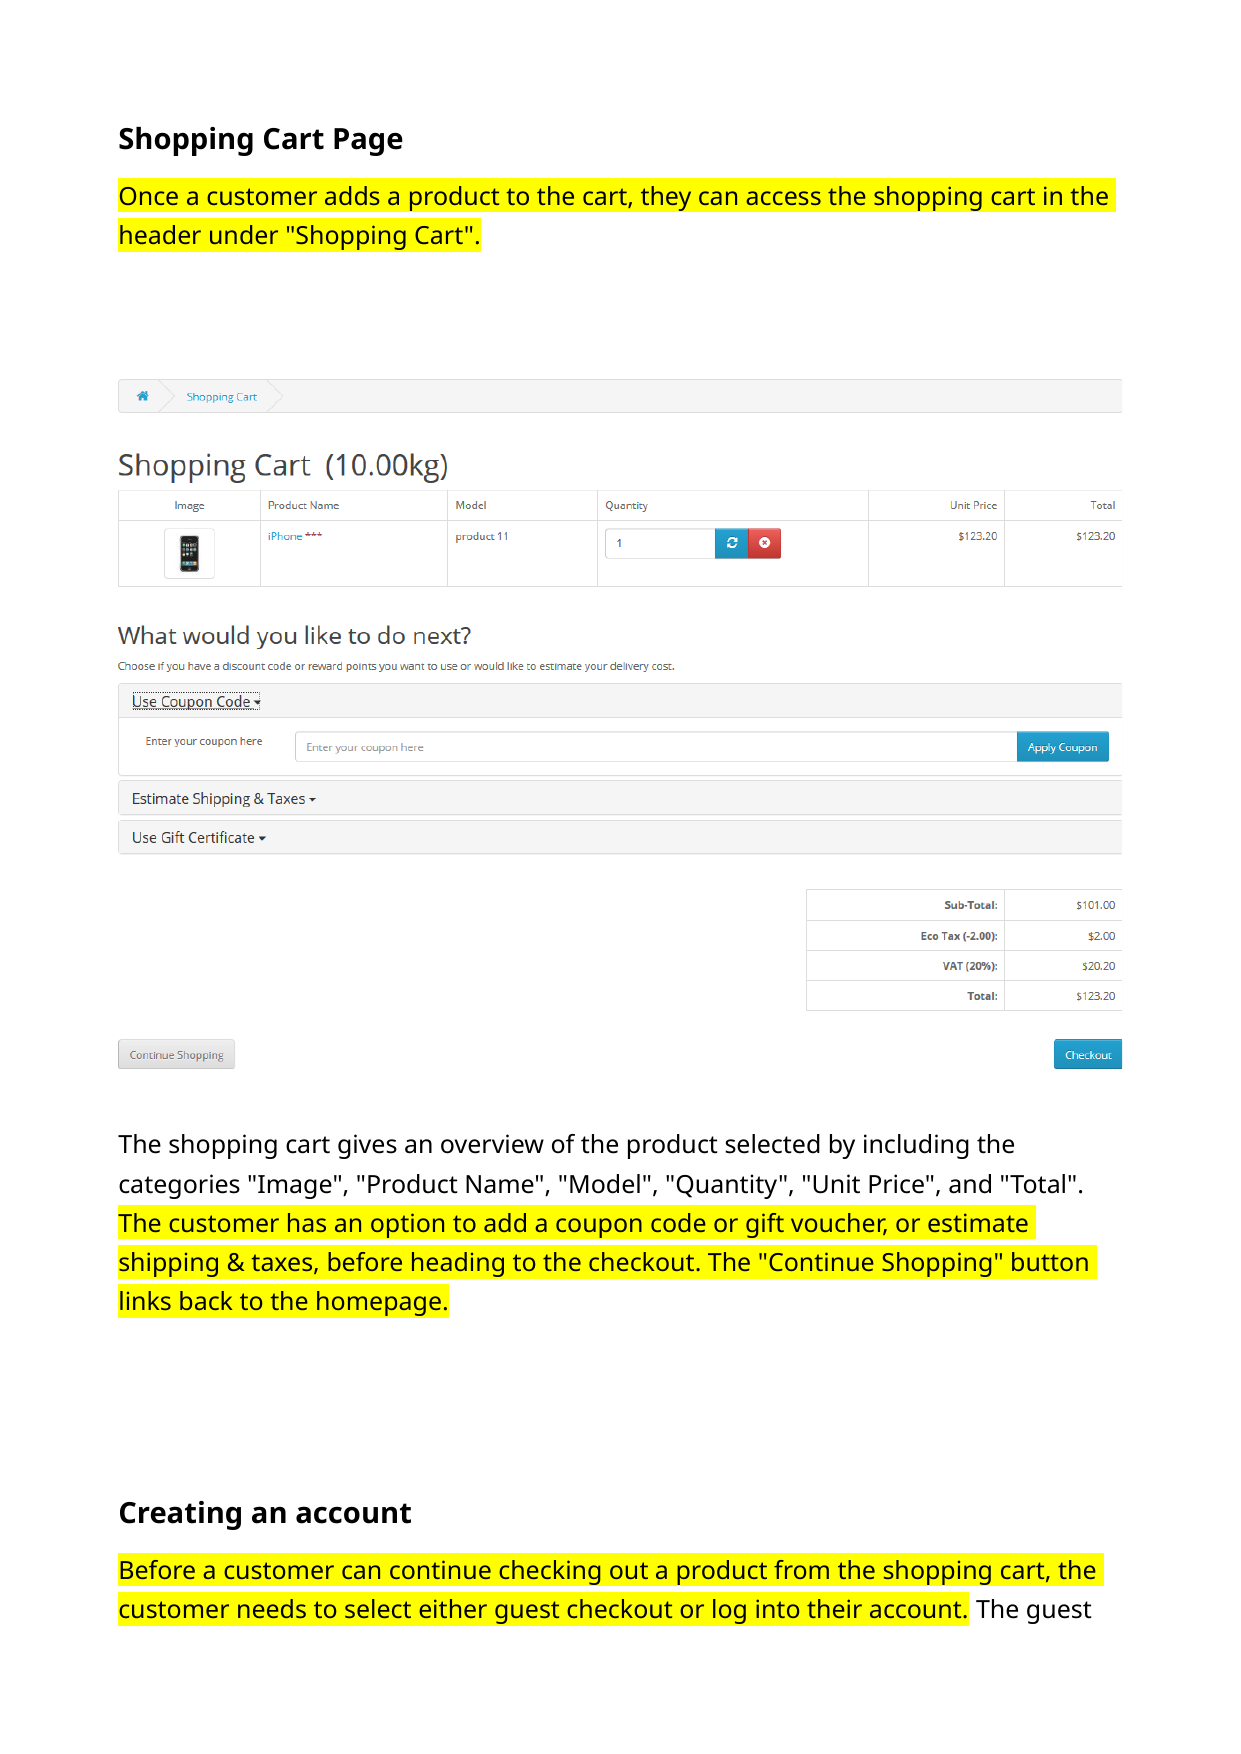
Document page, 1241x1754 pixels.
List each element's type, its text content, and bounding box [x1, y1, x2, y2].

text The shopping cart gives an overview of the product selected by including the categories "Image", "Product Name", "Model", "Quantity", "Unit Price", and "Total". The customer has an option to add a coupon code or gift voucher, or estimate shipping & taxes, before heading to the checkout. The "Continue Shopping" button links back to the homepage. [118, 1127, 1122, 1318]
text Creating an account [118, 1457, 1122, 1532]
text Once a customer adds a product to the cart, they can access the shopping cart in the header under "Shopping Cart". [118, 178, 1122, 252]
picture [118, 378, 1123, 1069]
text Before a customer can continue checking out a product from the shopping cart, the customer needs to select either guest checkout or log into their account. The guest [118, 1552, 1122, 1626]
text Shopping Cart Page [118, 118, 1122, 158]
